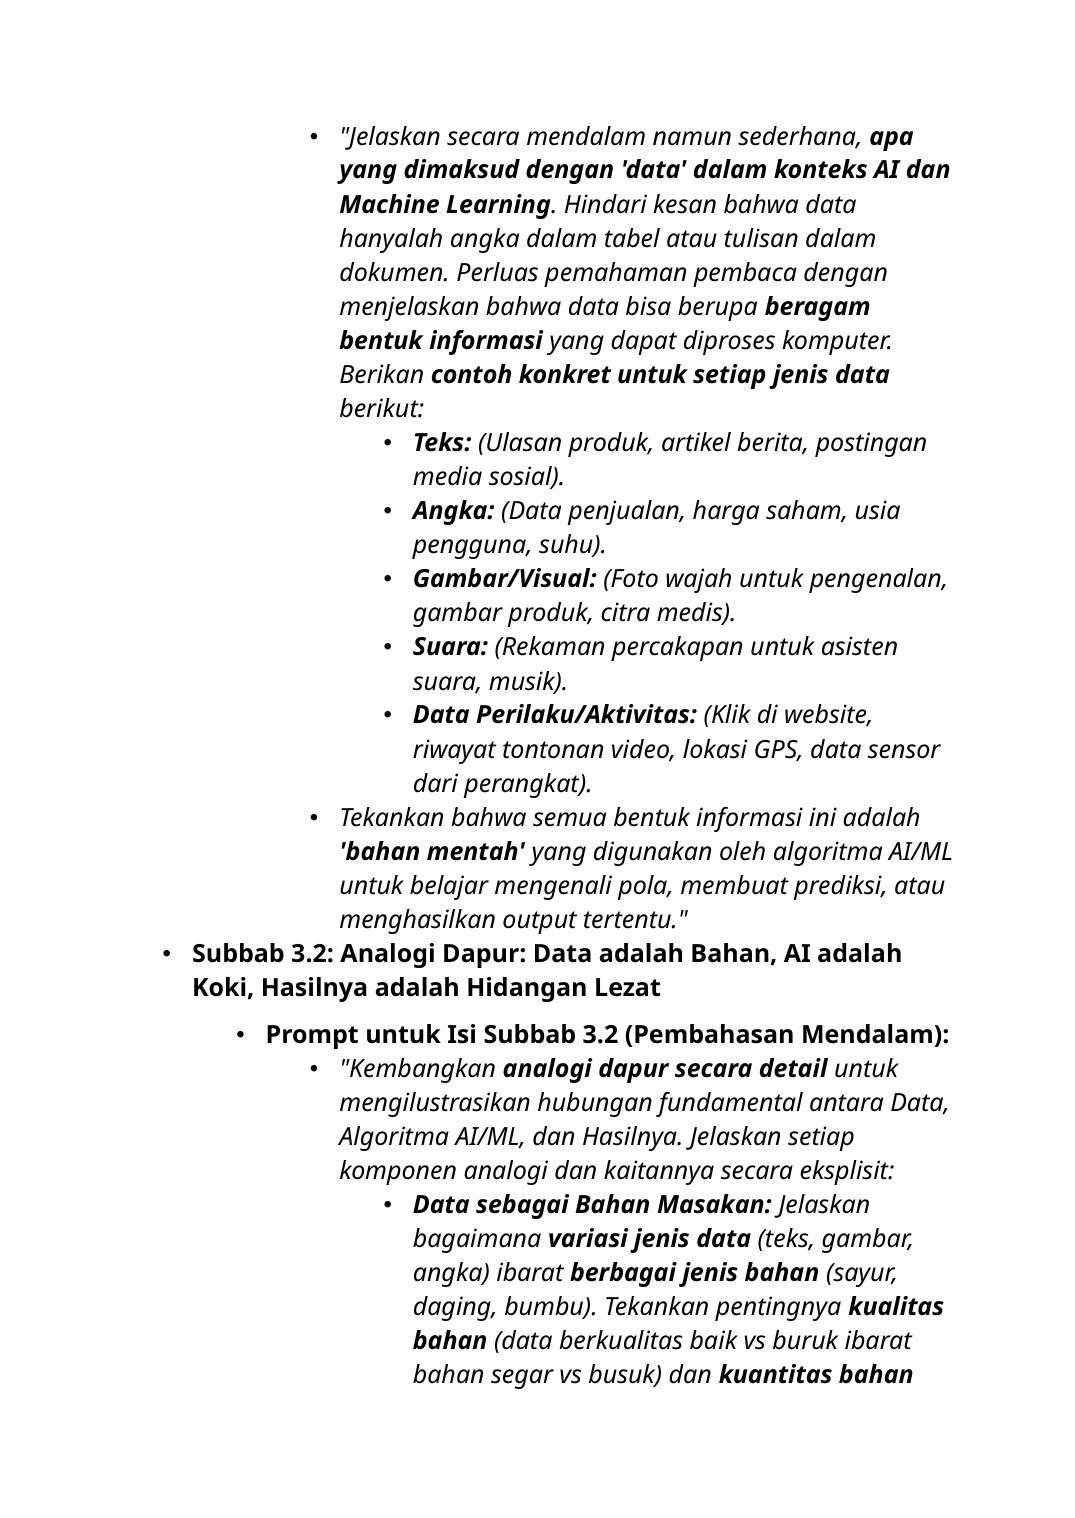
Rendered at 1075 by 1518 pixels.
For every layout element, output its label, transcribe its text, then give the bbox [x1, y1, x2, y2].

list Tekankan bahwa semua bentuk informasi ini adalah 'bahan mentah' yang digunakan oleh algoritma AI/ML untuk belajar mengenali pola, membuat prediksi, atau menghasilkan output tertentu." [309, 799, 957, 936]
list Data Perilaku/Aktivitas: (Klik di website, riwayat tontonan video, lokasi GPS, data sensor dari perangkat). [383, 697, 957, 799]
list Suara: (Rekaman percakapan untuk asisten suara, musik). [383, 629, 957, 697]
list Gambar/Visual: (Foto wajah untuk pengenalan, gambar produk, citra medis). [383, 561, 957, 629]
list Angka: (Data penjualan, harga saham, usia pengguna, suhu). [383, 493, 957, 561]
list "Kembangkan analogi dapur secara detail untuk mengilustrasikan hubungan fundamental antara Data, Algoritma AI/ML, dan Hasilnya. Jelaskan setiap komponen analogi dan kaitannya secara eksplisit: [309, 1050, 957, 1187]
list Prompt untuk Isi Subbab 3.2 (Pembahasan Mendalam): [236, 1016, 957, 1050]
list "Jelaskan secara mendalam namun sederhana, apa yang dimaksud dengan 'data' dalam konteks AI dan Machine Learning. Hindari kesan bahwa data hanyalah angka dalam tabel atau tulisan dalam dokumen. Perluas pemahaman pembaca dengan menjelaskan bahwa data bisa berupa beragam bentuk informasi yang dapat diproses komputer. Berikan contoh konkret untuk setiap jenis data berikut: [309, 118, 957, 425]
list Teks: (Ulasan produk, artikel berita, postingan media sosial). [383, 425, 957, 493]
list Data sebagai Bahan Masakan: Jelaskan bagaimana variasi jenis data (teks, gambar, angka) ibarat berbagai jenis bahan (sayur, daging, bumbu). Tekankan pentingnya kualitas bahan (data berkualitas baik vs buruk ibarat bahan segar vs busuk) dan kuantitas bahan [383, 1187, 957, 1391]
list Subbab 3.2: Analogi Dapur: Data adalah Bahan, AI adalah Koki, Hasilnya adalah Hidangan Lezat [162, 936, 957, 1004]
